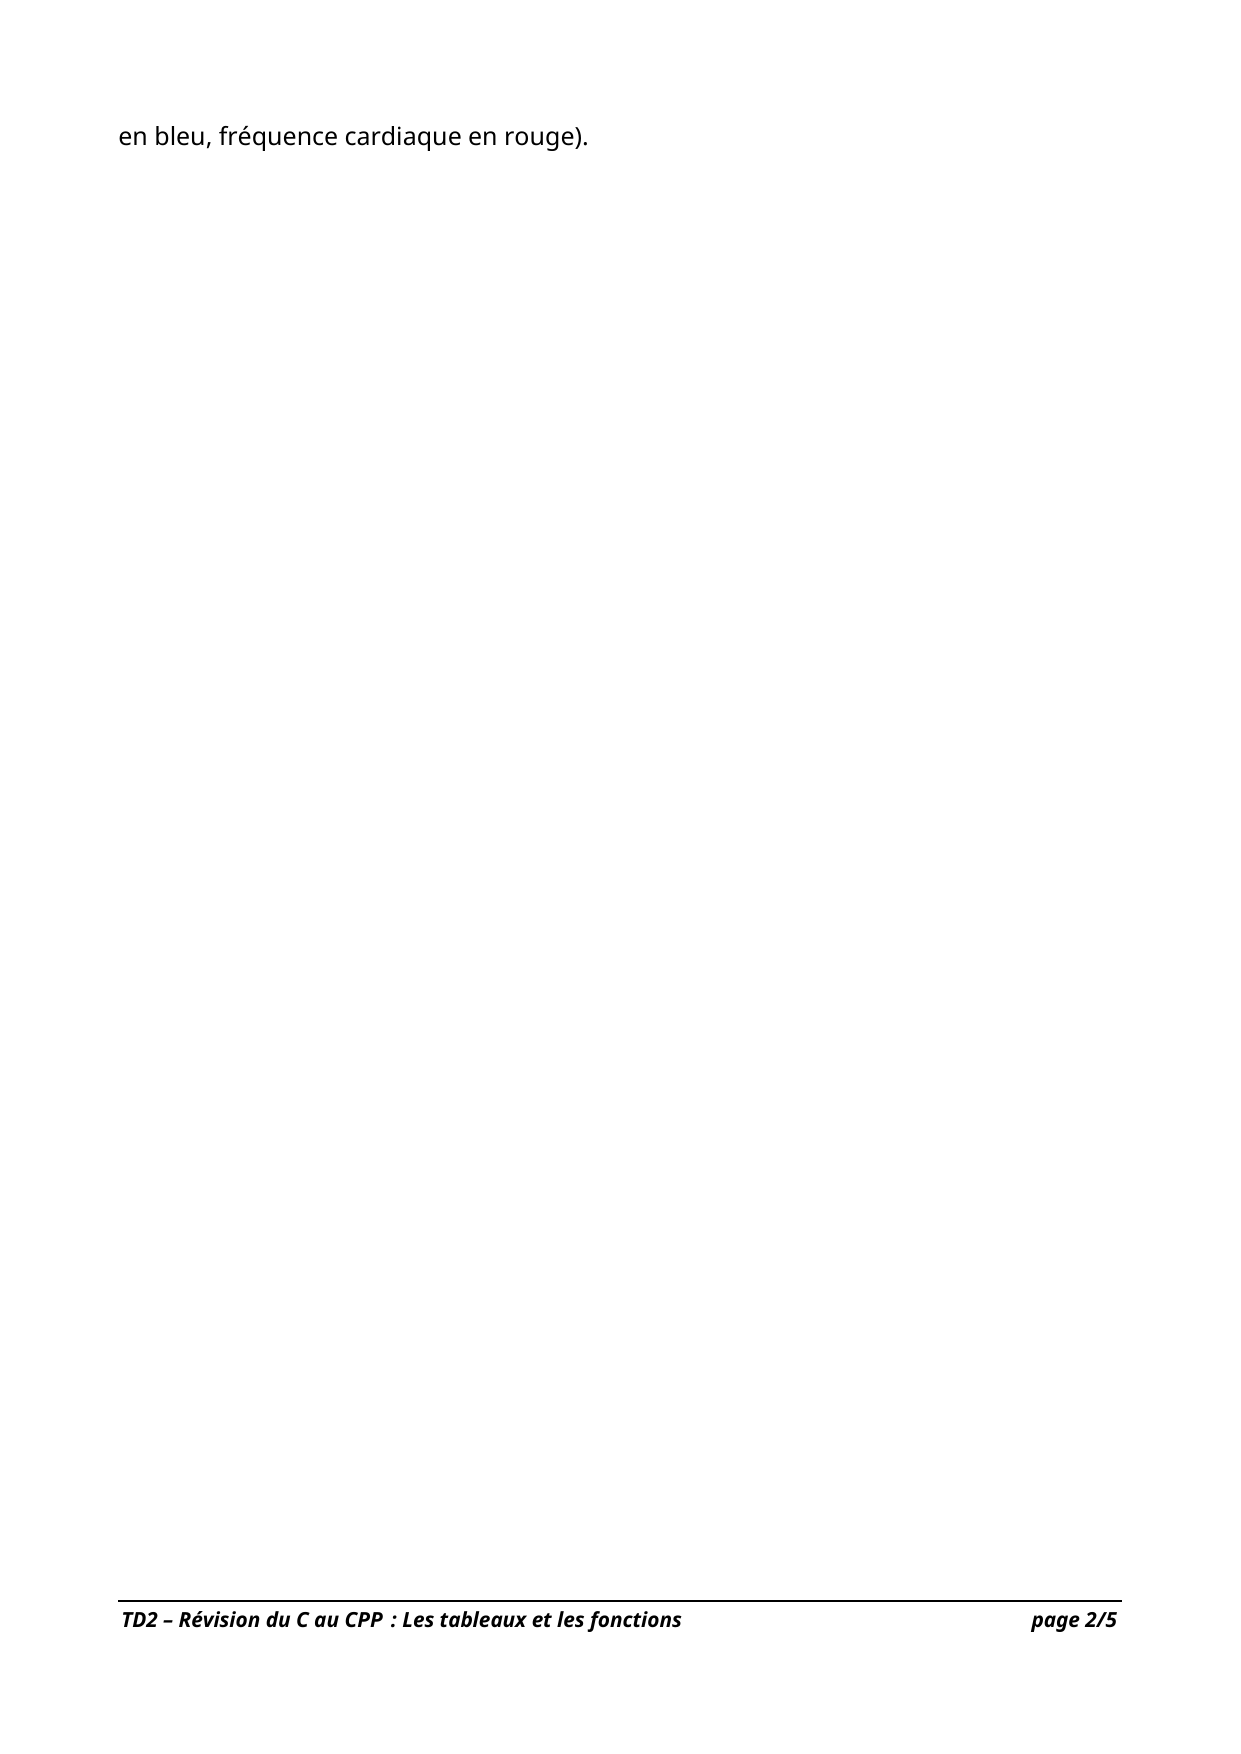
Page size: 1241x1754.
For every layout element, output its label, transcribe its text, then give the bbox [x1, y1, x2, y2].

text en bleu, fréquence cardiaque en rouge). [118, 118, 1122, 152]
